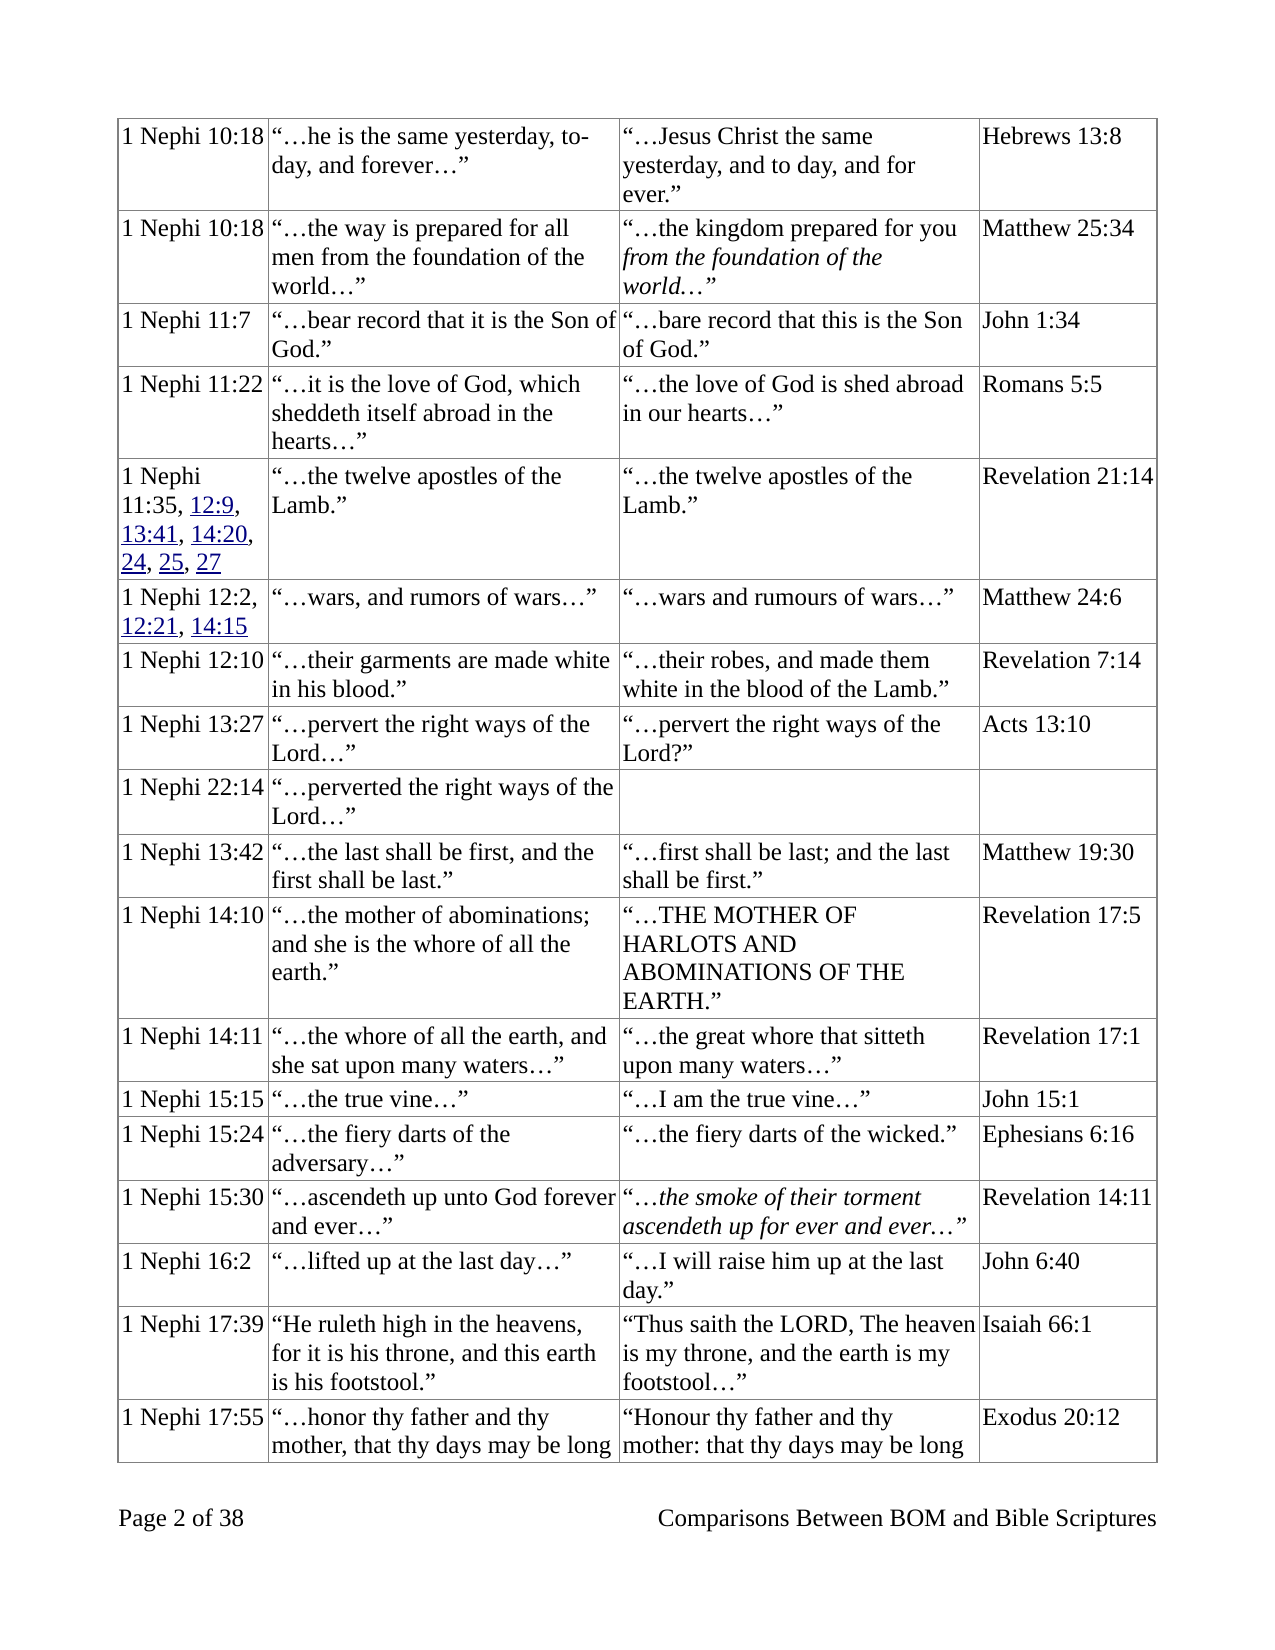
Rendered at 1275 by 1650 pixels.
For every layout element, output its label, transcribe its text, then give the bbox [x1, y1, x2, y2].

table_cell “…the last shall be first, and the first shall be last.” [269, 835, 619, 897]
table_cell “…the mother of abominations; and she is the whore of all the earth.” [269, 898, 619, 1018]
table_cell “…the way is prepared for all men from the foundation of the world…” [269, 211, 619, 302]
table_cell “…the twelve apostles of the Lamb.” [620, 459, 979, 579]
table_cell “…THE MOTHER OF HARLOTS AND ABOMINATIONS OF THE EARTH.” [620, 898, 979, 1018]
table_cell 1 Nephi 22:14 [119, 770, 268, 833]
table_cell 1 Nephi 14:11 [119, 1019, 268, 1081]
table_cell “…Jesus Christ the same yesterday, and to day, and for ever.” [620, 119, 979, 210]
table_cell 1 Nephi 11:35, 12:9, 13:41, 14:20, 24, 25, 27 [119, 459, 268, 579]
table_cell “…the whore of all the earth, and she sat upon many waters…” [269, 1019, 619, 1081]
table_cell “…ascendeth up unto God forever and ever…” [269, 1181, 619, 1243]
table_cell “…pervert the right ways of the Lord?” [620, 707, 979, 769]
table_cell 1 Nephi 10:18 [119, 211, 268, 302]
table_cell Revelation 17:1 [980, 1019, 1156, 1081]
table_cell 1 Nephi 15:30 [119, 1181, 268, 1243]
table_cell “…wars and rumours of wars…” [620, 580, 979, 642]
table_cell John 15:1 [980, 1082, 1156, 1116]
table_cell Matthew 24:6 [980, 580, 1156, 642]
table_cell 1 Nephi 13:27 [119, 707, 268, 769]
table_cell [620, 770, 979, 833]
table_cell Revelation 7:14 [980, 644, 1156, 706]
table_cell John 1:34 [980, 304, 1156, 366]
table_cell Revelation 17:5 [980, 898, 1156, 1018]
table_cell Revelation 21:14 [980, 459, 1156, 579]
table_cell 1 Nephi 12:2, 12:21, 14:15 [119, 580, 268, 642]
table_cell 1 Nephi 15:24 [119, 1117, 268, 1179]
table_cell 1 Nephi 10:18 [119, 119, 268, 210]
table_cell “…their robes, and made them white in the blood of the Lamb.” [620, 644, 979, 706]
table_cell “…the love of God is shed abroad in our hearts…” [620, 367, 979, 458]
table_cell 1 Nephi 11:22 [119, 367, 268, 458]
table_cell “…the great whore that sitteth upon many waters…” [620, 1019, 979, 1081]
table_cell “He ruleth high in the heavens, for it is his throne, and this earth is his footstool.” [269, 1307, 619, 1398]
table_cell “…I will raise him up at the last day.” [620, 1244, 979, 1306]
table_cell “…first shall be last; and the last shall be first.” [620, 835, 979, 897]
table_cell 1 Nephi 17:39 [119, 1307, 268, 1398]
table_cell “…the twelve apostles of the Lamb.” [269, 459, 619, 579]
table_cell Romans 5:5 [980, 367, 1156, 458]
table_cell [980, 770, 1156, 833]
table_cell John 6:40 [980, 1244, 1156, 1306]
table_cell Matthew 19:30 [980, 835, 1156, 897]
table_cell Revelation 14:11 [980, 1181, 1156, 1243]
table_cell 1 Nephi 13:42 [119, 835, 268, 897]
table_cell 1 Nephi 11:7 [119, 304, 268, 366]
table_cell Acts 13:10 [980, 707, 1156, 769]
table_cell Matthew 25:34 [980, 211, 1156, 302]
table_cell “…lifted up at the last day…” [269, 1244, 619, 1306]
table_cell Isaiah 66:1 [980, 1307, 1156, 1398]
table_cell 1 Nephi 15:15 [119, 1082, 268, 1116]
table_cell “…pervert the right ways of the Lord…” [269, 707, 619, 769]
table_cell “…the fiery darts of the wicked.” [620, 1117, 979, 1179]
table_cell “…bare record that this is the Son of God.” [620, 304, 979, 366]
table_cell 1 Nephi 16:2 [119, 1244, 268, 1306]
table_cell Hebrews 13:8 [980, 119, 1156, 210]
table_cell Exodus 20:12 [980, 1400, 1156, 1462]
table_cell “…it is the love of God, which sheddeth itself abroad in the hearts…” [269, 367, 619, 458]
table_cell “…bear record that it is the Son of God.” [269, 304, 619, 366]
table_cell 1 Nephi 17:55 [119, 1400, 268, 1462]
table_cell “…honor thy father and thy mother, that thy days may be long [269, 1400, 619, 1462]
table_cell “…the kingdom prepared for you from the foundation of the world…” [620, 211, 979, 302]
table_cell 1 Nephi 12:10 [119, 644, 268, 706]
table_cell “…perverted the right ways of the Lord…” [269, 770, 619, 833]
table_cell “…the smoke of their torment ascendeth up for ever and ever…” [620, 1181, 979, 1243]
table_cell Ephesians 6:16 [980, 1117, 1156, 1179]
table_cell “…wars, and rumors of wars…” [269, 580, 619, 642]
table_cell “…the fiery darts of the adversary…” [269, 1117, 619, 1179]
table_cell “Honour thy father and thy mother: that thy days may be long [620, 1400, 979, 1462]
table_cell “Thus saith the LORD, The heaven is my throne, and the earth is my footstool…” [620, 1307, 979, 1398]
table_cell “…their garments are made white in his blood.” [269, 644, 619, 706]
table_cell 1 Nephi 14:10 [119, 898, 268, 1018]
table_cell “…he is the same yesterday, to-day, and forever…” [269, 119, 619, 210]
table_cell “…the true vine…” [269, 1082, 619, 1116]
table_cell “…I am the true vine…” [620, 1082, 979, 1116]
